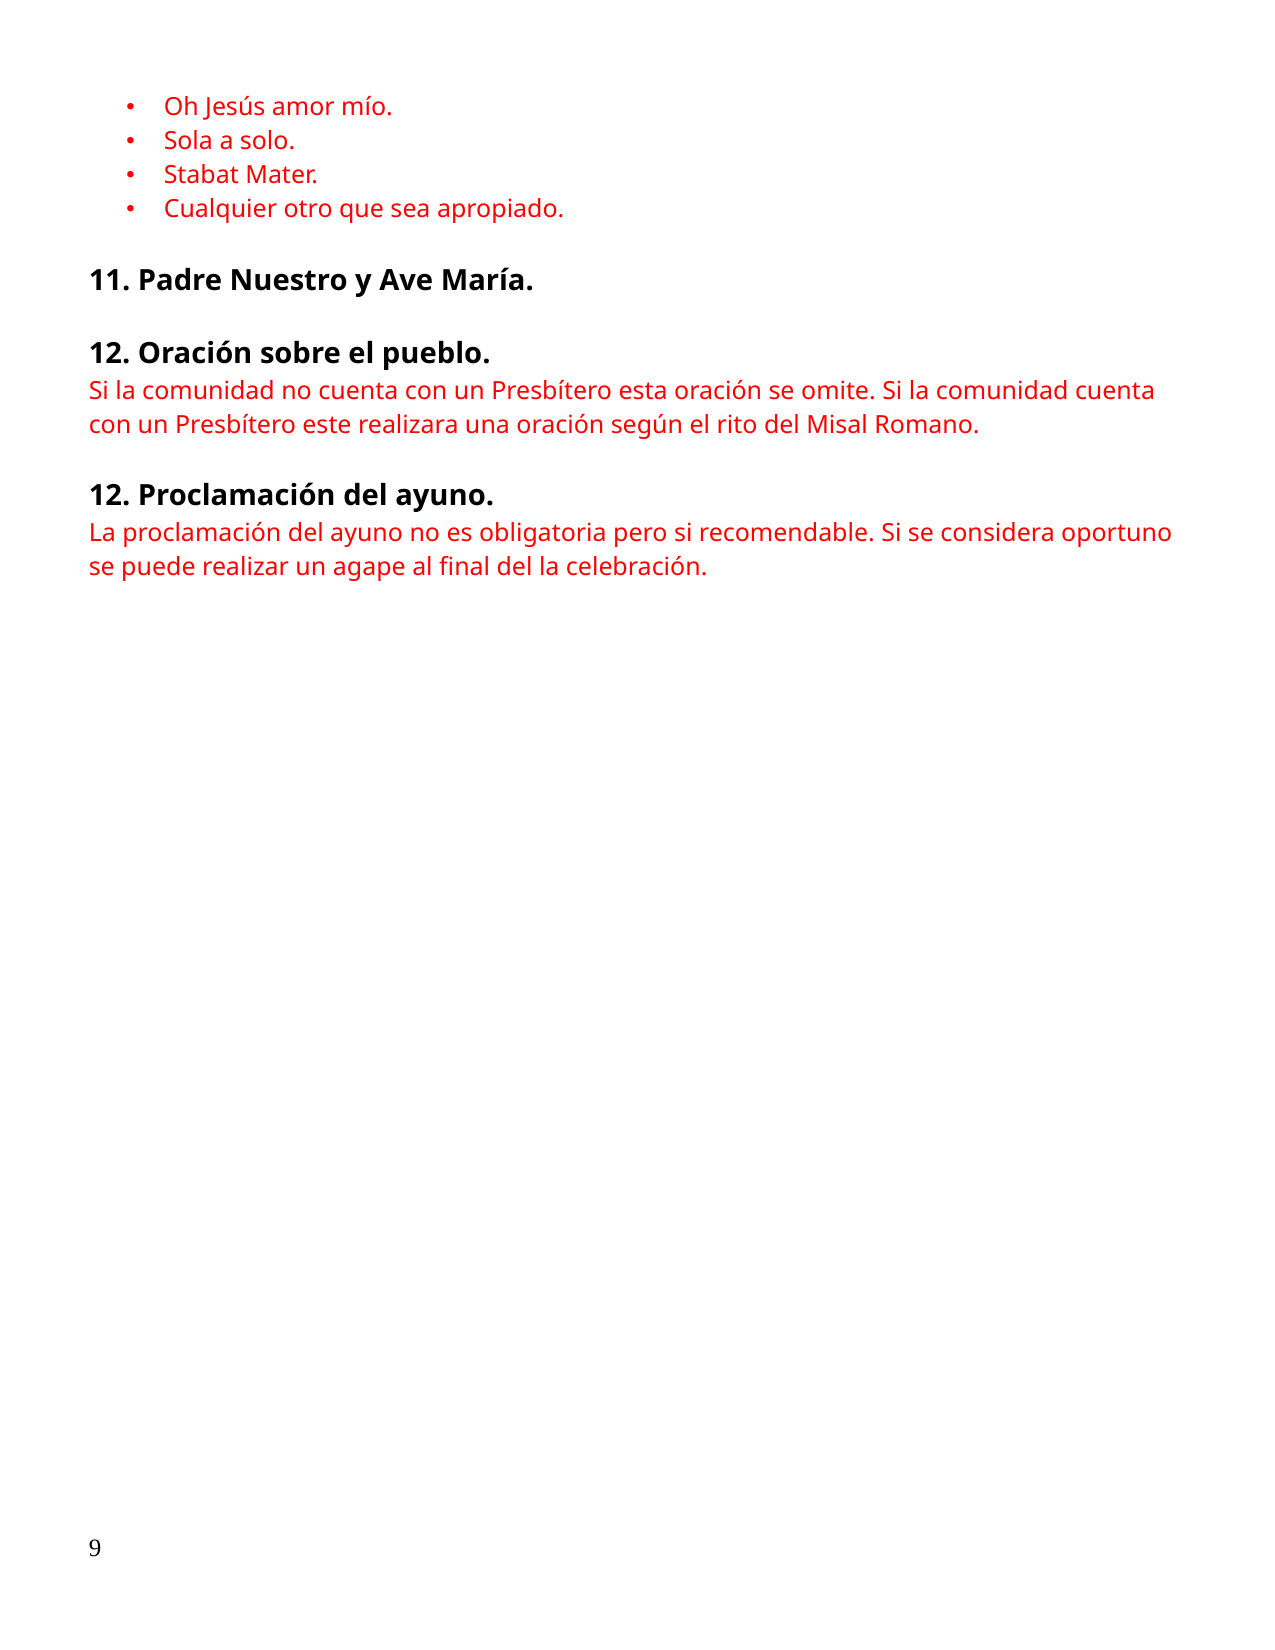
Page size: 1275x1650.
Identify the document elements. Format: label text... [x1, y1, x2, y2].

text 11. Padre Nuestro y Ave María. [88, 259, 1186, 298]
text 12. Proclamación del ayuno. [88, 474, 1186, 514]
text La proclamación del ayuno no es obligatoria pero si recomendable. Si se considera oportuno se puede realizar un agape al final del la celebración. [88, 514, 1186, 582]
list Stabat Mater. [126, 157, 1186, 191]
list Oh Jesús amor mío. [126, 88, 1186, 123]
list Sola a solo. [126, 123, 1186, 157]
list Cualquier otro que sea apropiado. [126, 191, 1186, 225]
text Si la comunidad no cuenta con un Presbítero esta oración se omite. Si la comunidad cuenta con un Presbítero este realizara una oración según el rito del Misal Romano. [88, 372, 1186, 440]
text 12. Oración sobre el pueblo. [88, 333, 1186, 372]
